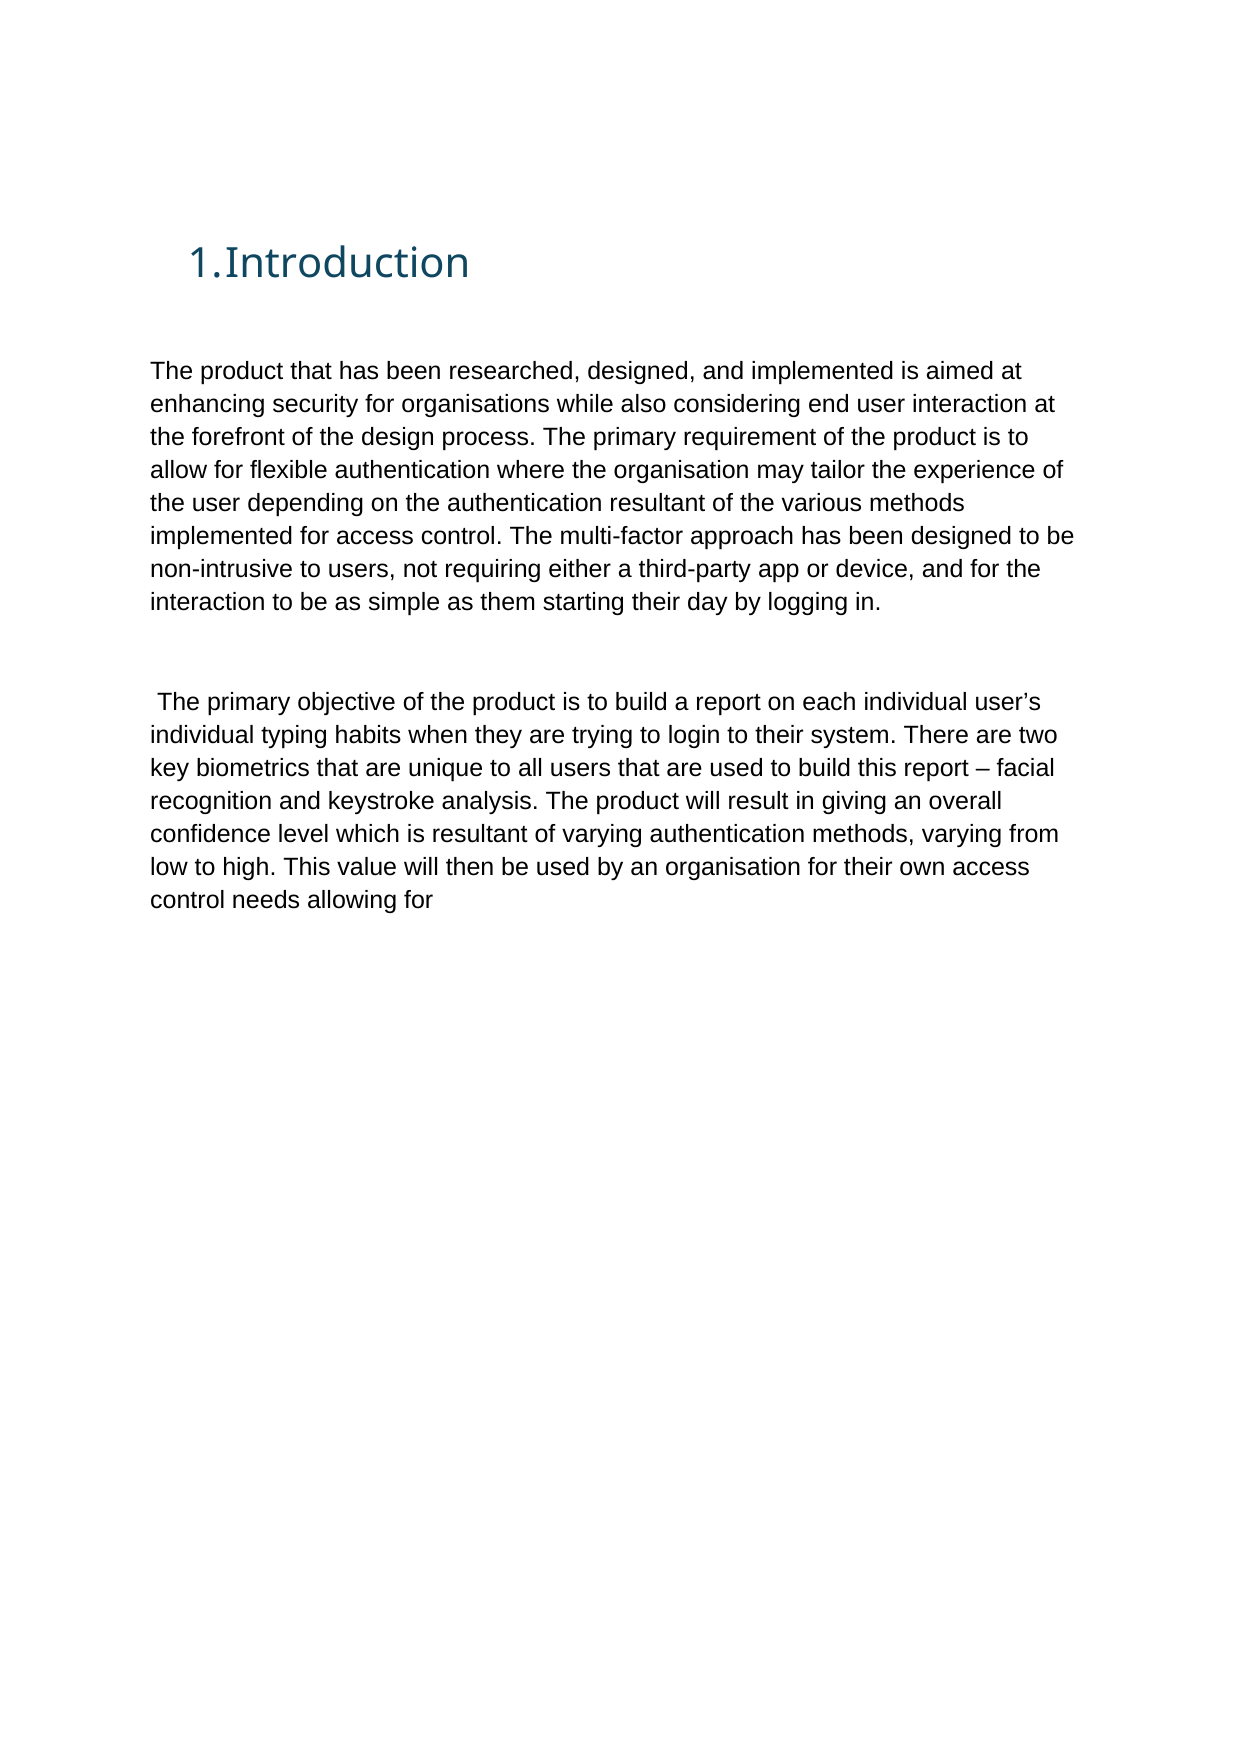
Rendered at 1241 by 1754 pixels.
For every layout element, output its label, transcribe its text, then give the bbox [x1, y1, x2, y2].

text The product that has been researched, designed, and implemented is aimed at enhancing security for organisations while also considering end user interaction at the forefront of the design process. The primary requirement of the product is to allow for flexible authentication where the organisation may tailor the experience of the user depending on the authentication resultant of the various methods implemented for access control. The multi-factor approach has been designed to be non-intrusive to users, not requiring either a third-party app or device, and for the interaction to be as simple as them starting their day by logging in. [150, 356, 1090, 616]
subtitle Introduction [187, 233, 1090, 290]
text The primary objective of the product is to build a report on each individual user’s individual typing habits when they are trying to login to their system. There are two key biometrics that are unique to all users that are used to build this report – facial recognition and keystroke analysis. The product will result in giving an overall confidence level which is resultant of varying authentication methods, varying from low to high. This value will then be used by an organisation for their own access control needs allowing for [150, 687, 1090, 913]
